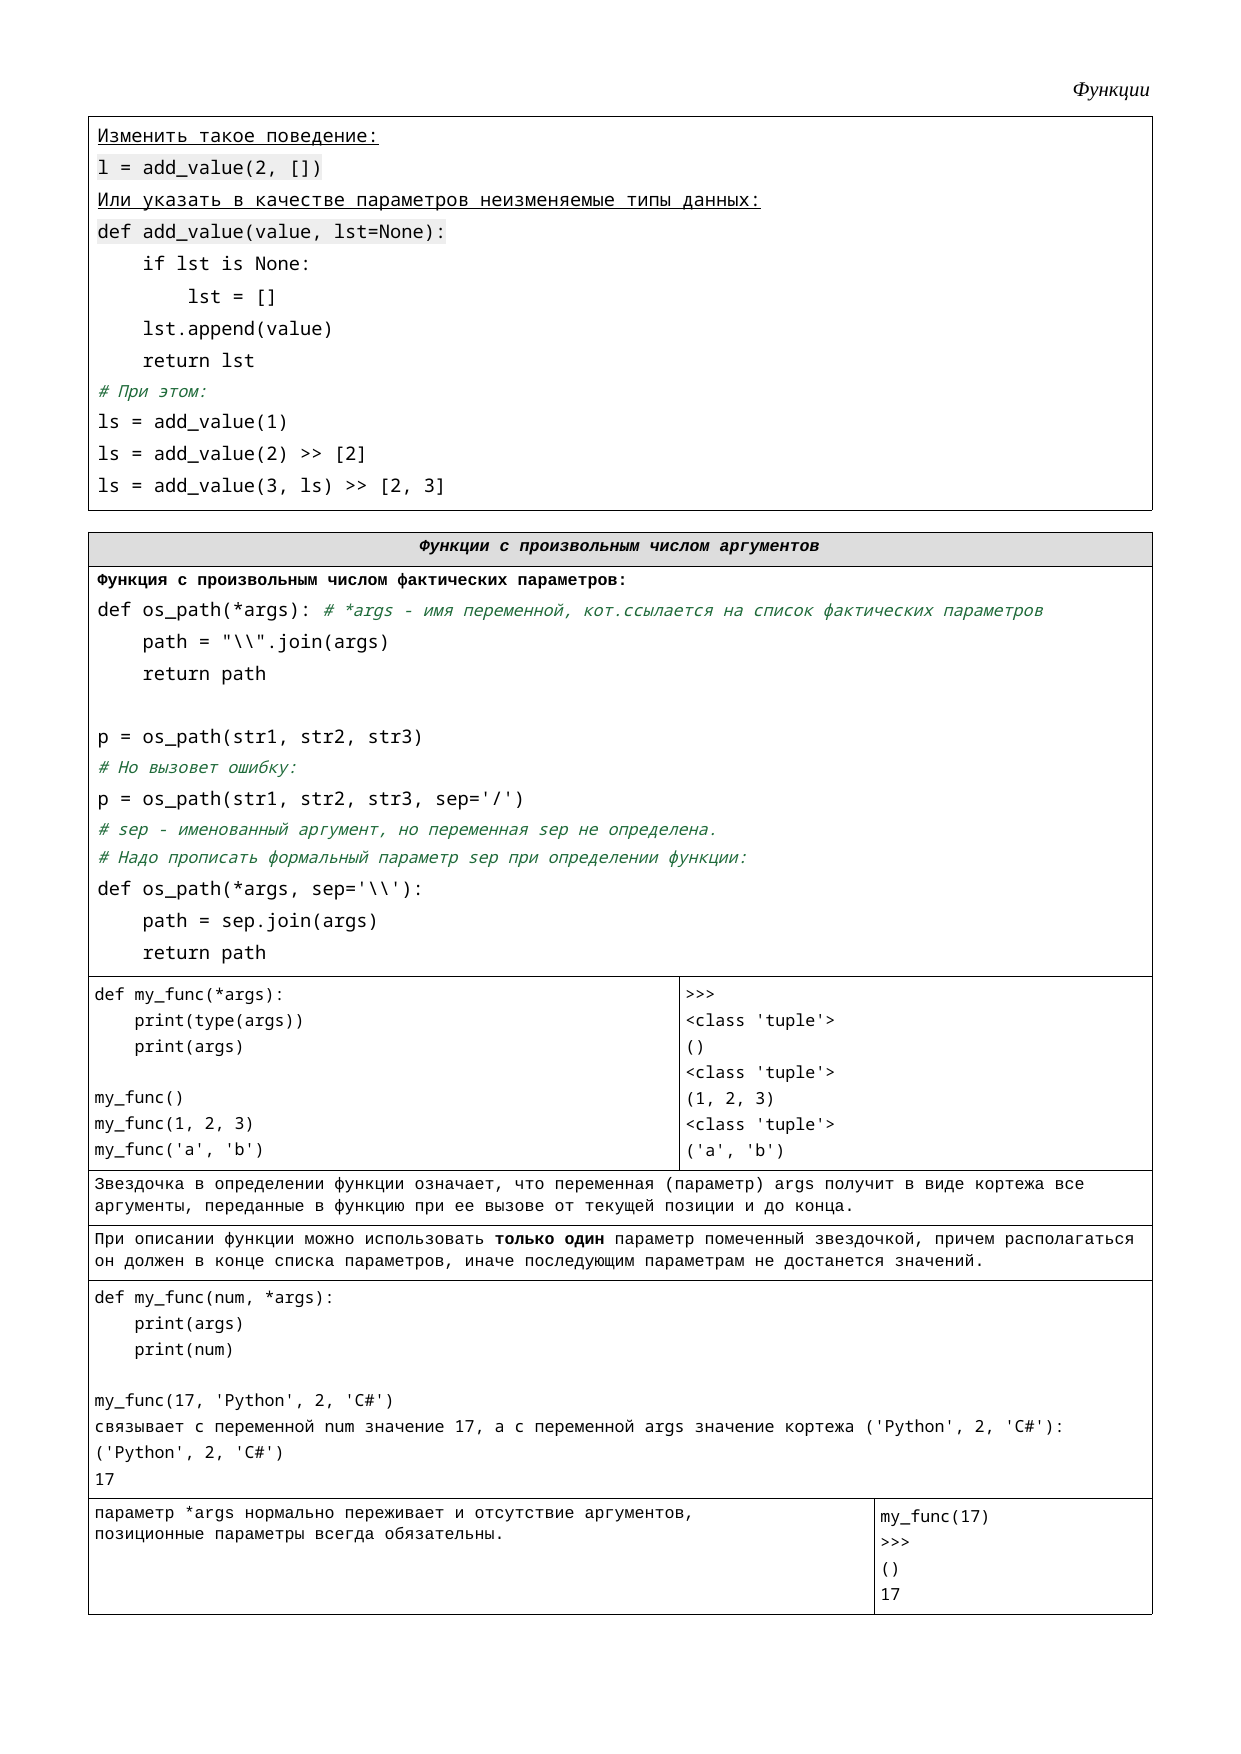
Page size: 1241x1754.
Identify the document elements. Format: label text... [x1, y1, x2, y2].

table_cell def my_func(num, *args): print(args) print(num) my_func(17, 'Python', 2, 'C#') связывает с переменной num значение 17, а с переменной args значение кортежа ('Python', 2, 'C#'): ('Python', 2, 'C#') 17 [89, 1281, 1152, 1498]
table_cell Функция с произвольным числом фактических параметров: def os_path(*args): # *args - имя переменной, кот.ссылается на список фактических параметров path = "\\".join(args) return path p = os_path(str1, str2, str3) # Но вызовет ошибку: p = os_path(str1, str2, str3, sep='/') # sep - именованный аргумент, но переменная sep не определена. # Надо прописать формальный параметр sep при определении функции: def os_path(*args, sep='\\'): path = sep.join(args) return path [89, 567, 1152, 976]
table_cell При описании функции можно использовать только один параметр помеченный звездочкой, причем располагаться он должен в конце списка параметров, иначе последующим параметрам не достанется значений. [89, 1226, 1152, 1279]
table_header Функции с произвольным чиcлом аргументов [89, 533, 1152, 566]
table_cell Звездочка в определении функции означает, что переменная (параметр) args получит в виде кортежа все аргументы, переданные в функцию при ее вызове от текущей позиции и до конца. [89, 1171, 1152, 1224]
table_cell Изменить такое поведение: l = add_value(2, []) Или указать в качестве параметров неизменяемые типы данных: def add_value(value, lst=None): if lst is None: lst = [] lst.append(value) return lst # При этом: ls = add_value(1) ls = add_value(2) >> [2] ls = add_value(3, ls) >> [2, 3] [89, 117, 1152, 510]
table_cell >>> <class 'tuple'> () <class 'tuple'> (1, 2, 3) <class 'tuple'> ('a', 'b') [680, 977, 1152, 1170]
table_cell def my_func(*args): print(type(args)) print(args) my_func() my_func(1, 2, 3) my_func('a', 'b') [89, 977, 679, 1170]
table_cell параметр *args нормально переживает и отсутствие аргументов, позиционные параметры всегда обязательны. [89, 1499, 874, 1613]
table_cell my_func(17) >>> () 17 [875, 1499, 1152, 1613]
